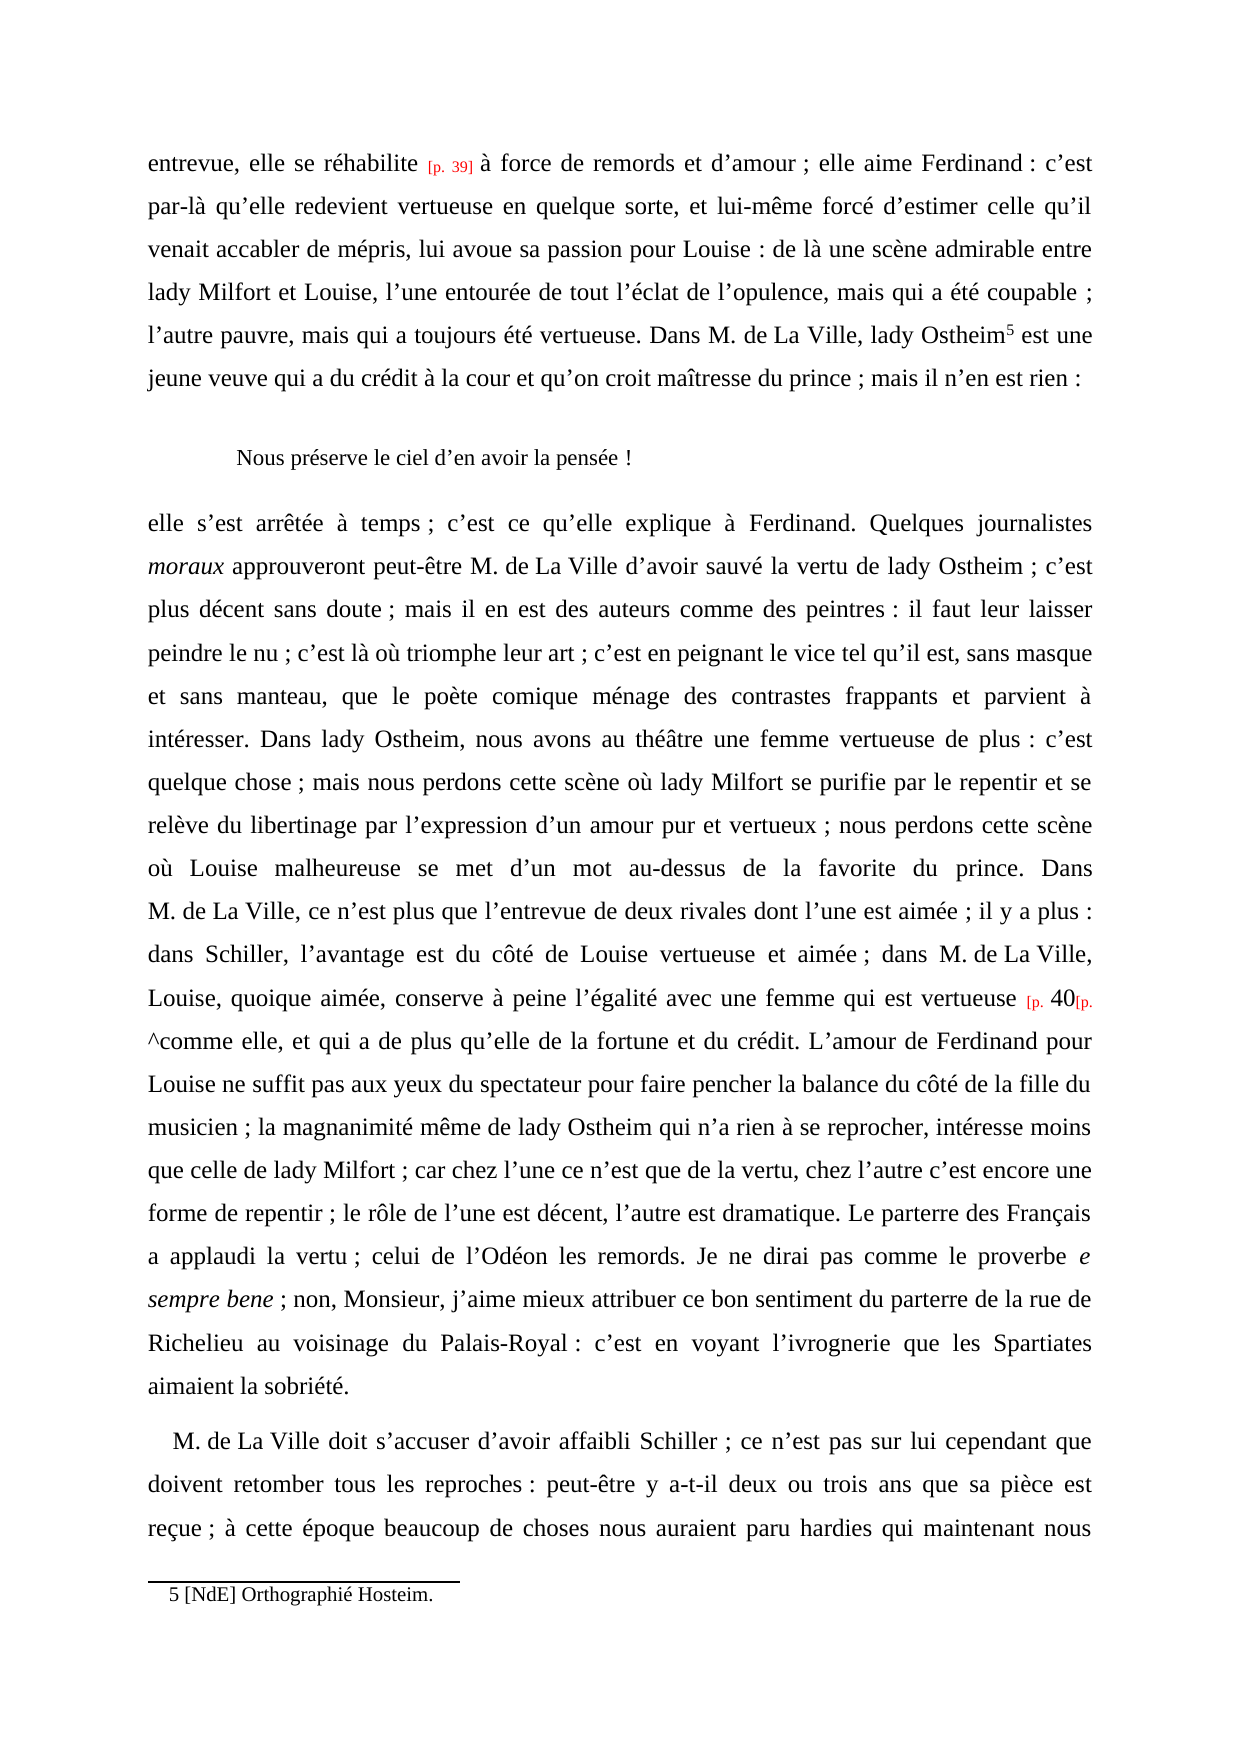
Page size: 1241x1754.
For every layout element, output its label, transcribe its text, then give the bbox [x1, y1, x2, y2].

text [NdE] Orthographié Hosteim. [148, 1582, 1093, 1606]
text M. de La Ville doit s’accuser d’avoir affaibli Schiller ; ce n’est pas sur lui cependant que doivent retomber tous les reproches : peut-être y a-t-il deux ou trois ans que sa pièce est reçue ; à cette époque beaucoup de choses nous auraient paru hardies qui maintenant nous [148, 1426, 1093, 1541]
text elle s’est arrêtée à temps ; c’est ce qu’elle explique à Ferdinand. Quelques journalistes moraux approuveront peut-être M. de La Ville d’avoir sauvé la vertu de lady Ostheim ; c’est plus décent sans doute ; mais il en est des auteurs comme des peintres : il faut leur laisser peindre le nu ; c’est là où triomphe leur art ; c’est en peignant le vice tel qu’il est, sans masque et sans manteau, que le poète comique ménage des contrastes frappants et parvient à intéresser. Dans lady Ostheim, nous avons au théâtre une femme vertueuse de plus : c’est quelque chose ; mais nous perdons cette scène où lady Milfort se purifie par le repentir et se relève du libertinage par l’expression d’un amour pur et vertueux ; nous perdons cette scène où Louise malheureuse se met d’un mot au-dessus de la favorite du prince. Dans M. de La Ville, ce n’est plus que l’entrevue de deux rivales dont l’une est aimée ; il y a plus : dans Schiller, l’avantage est du côté de Louise vertueuse et aimée ; dans M. de La Ville, Louise, quoique aimée, conserve à peine l’égalité avec une femme qui est vertueuse [p. 40[p. ^comme elle, et qui a de plus qu’elle de la fortune et du crédit. L’amour de Ferdinand pour Louise ne suffit pas aux yeux du spectateur pour faire pencher la balance du côté de la fille du musicien ; la magnanimité même de lady Ostheim qui n’a rien à se reprocher, intéresse moins que celle de lady Milfort ; car chez l’une ce n’est que de la vertu, chez l’autre c’est encore une forme de repentir ; le rôle de l’une est décent, l’autre est dramatique. Le parterre des Français a applaudi la vertu ; celui de l’Odéon les remords. Je ne dirai pas comme le proverbe e sempre bene ; non, Monsieur, j’aime mieux attribuer ce bon sentiment du parterre de la rue de Richelieu au voisinage du Palais-Royal : c’est en voyant l’ivrognerie que les Spartiates aimaient la sobriété. [148, 508, 1093, 1399]
text Nous préserve le ciel d’en avoir la pensée ! [236, 444, 1093, 470]
text entrevue, elle se réhabilite [p. 39] à force de remords et d’amour ; elle aime Ferdinand : c’est par-là qu’elle redevient vertueuse en quelque sorte, et lui-même forcé d’estimer celle qu’il venait accabler de mépris, lui avoue sa passion pour Louise : de là une scène admirable entre lady Milfort et Louise, l’une entourée de tout l’éclat de l’opulence, mais qui a été coupable ; l’autre pauvre, mais qui a toujours été vertueuse. Dans M. de La Ville, lady Ostheim est une jeune veuve qui a du crédit à la cour et qu’on croit maîtresse du prince ; mais il n’en est rien : [148, 148, 1093, 392]
